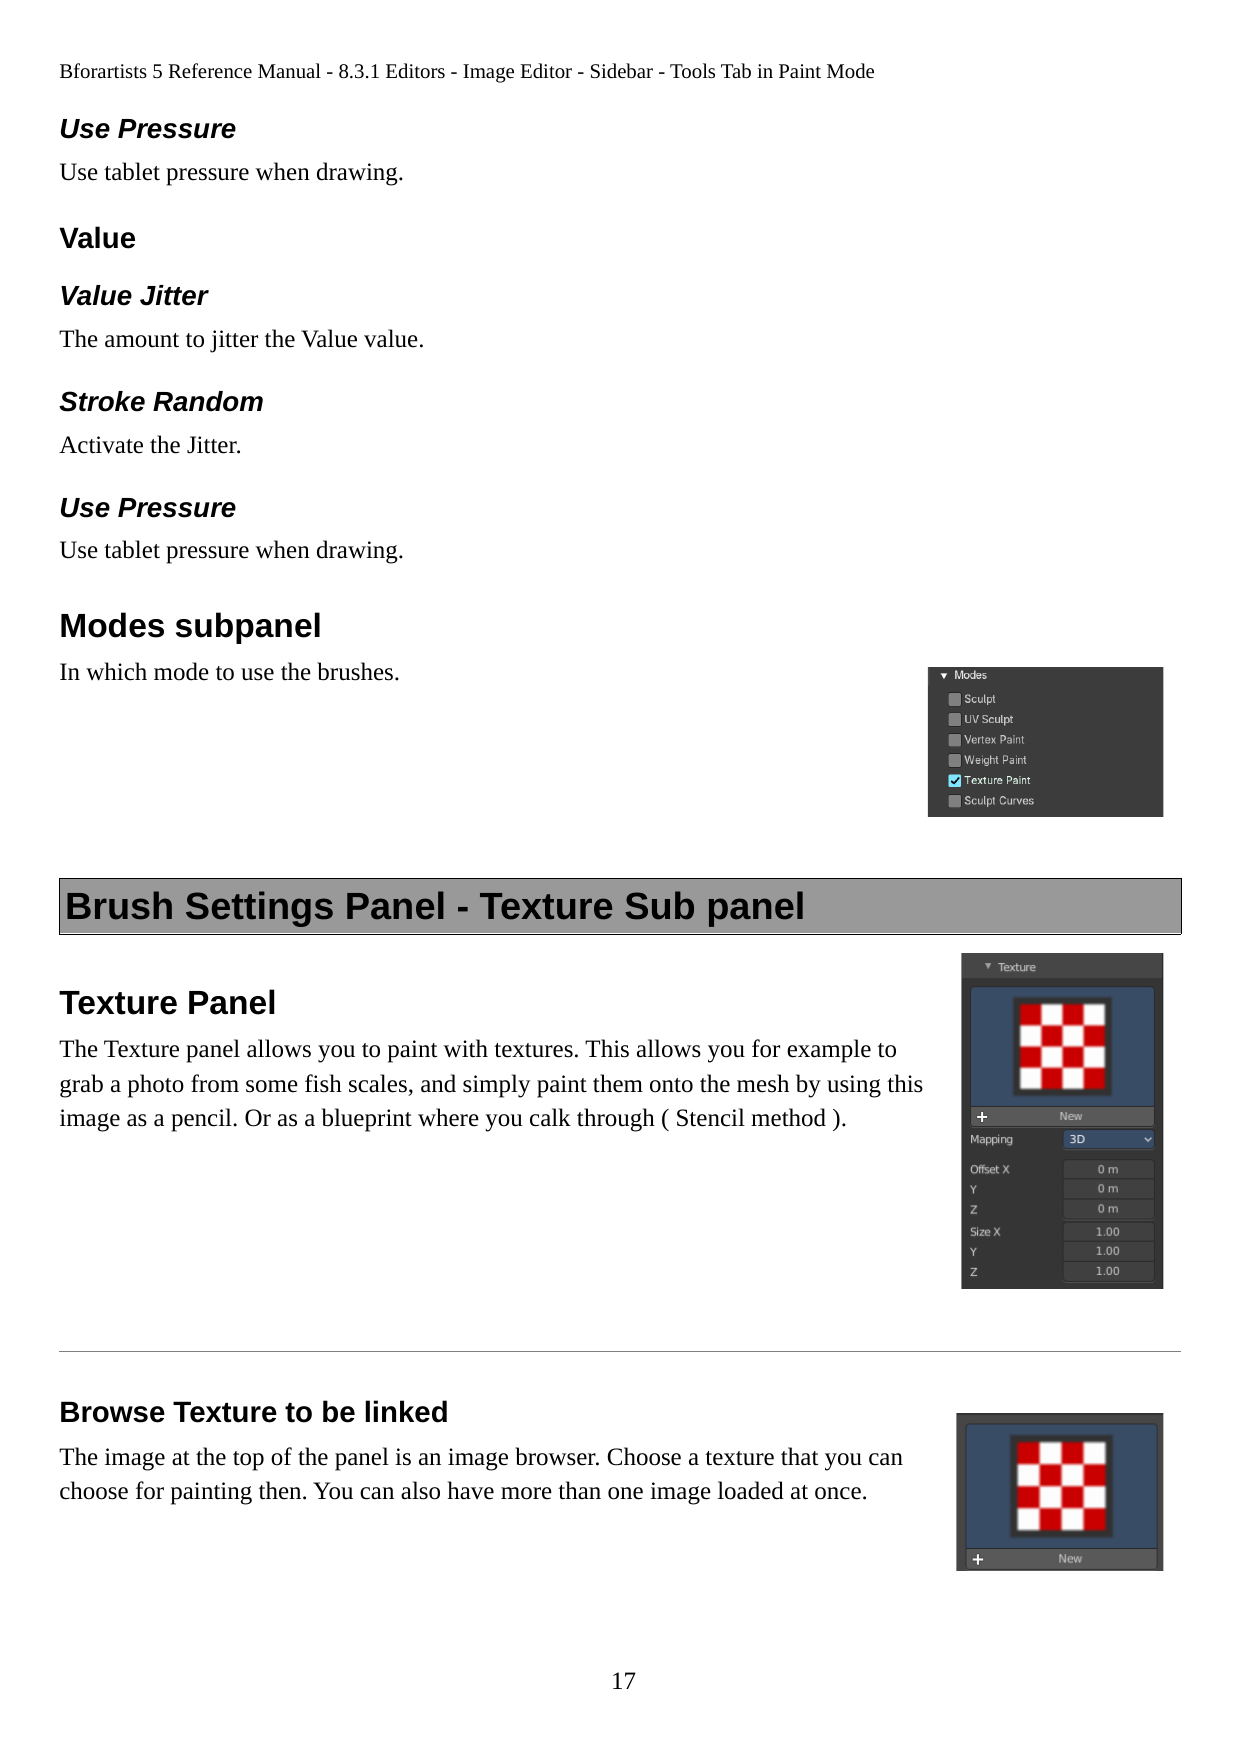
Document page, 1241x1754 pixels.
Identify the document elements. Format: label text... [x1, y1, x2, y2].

text Use tablet pressure when drawing. [59, 157, 1181, 186]
subtitle Use Pressure [59, 113, 1181, 144]
subtitle Stroke Random [59, 385, 1181, 417]
text The amount to jitter the Value value. [59, 324, 1181, 352]
subtitle Value [59, 221, 1181, 254]
text Activate the Jitter. [59, 430, 1181, 458]
text In which mode to use the brushes. [59, 657, 1181, 685]
subtitle Use Pressure [59, 491, 1181, 523]
text The image at the top of the panel is an image browser. Choose a texture that you can choose for painting then. You can also have more than one image loaded at once. [59, 1442, 956, 1505]
subtitle [1164, 983, 1181, 1022]
text Use tablet pressure when drawing. [59, 536, 1181, 564]
picture [956, 1413, 1164, 1571]
subtitle Texture Panel [59, 983, 961, 1022]
subtitle Value Jitter [59, 279, 1181, 311]
picture [927, 667, 1164, 817]
table_header Brush Settings Panel - Texture Sub panel [60, 879, 1181, 933]
picture [961, 953, 1164, 1289]
text The Texture panel allows you to paint with textures. This allows you for example to grab a photo from some fish scales, and simply paint them onto the mesh by using this image as a pencil. Or as a blueprint where you calk through ( Stencil method ). [59, 1034, 961, 1132]
subtitle Browse Texture to be linked [59, 1395, 1181, 1429]
subtitle Modes subpanel [59, 606, 1181, 644]
